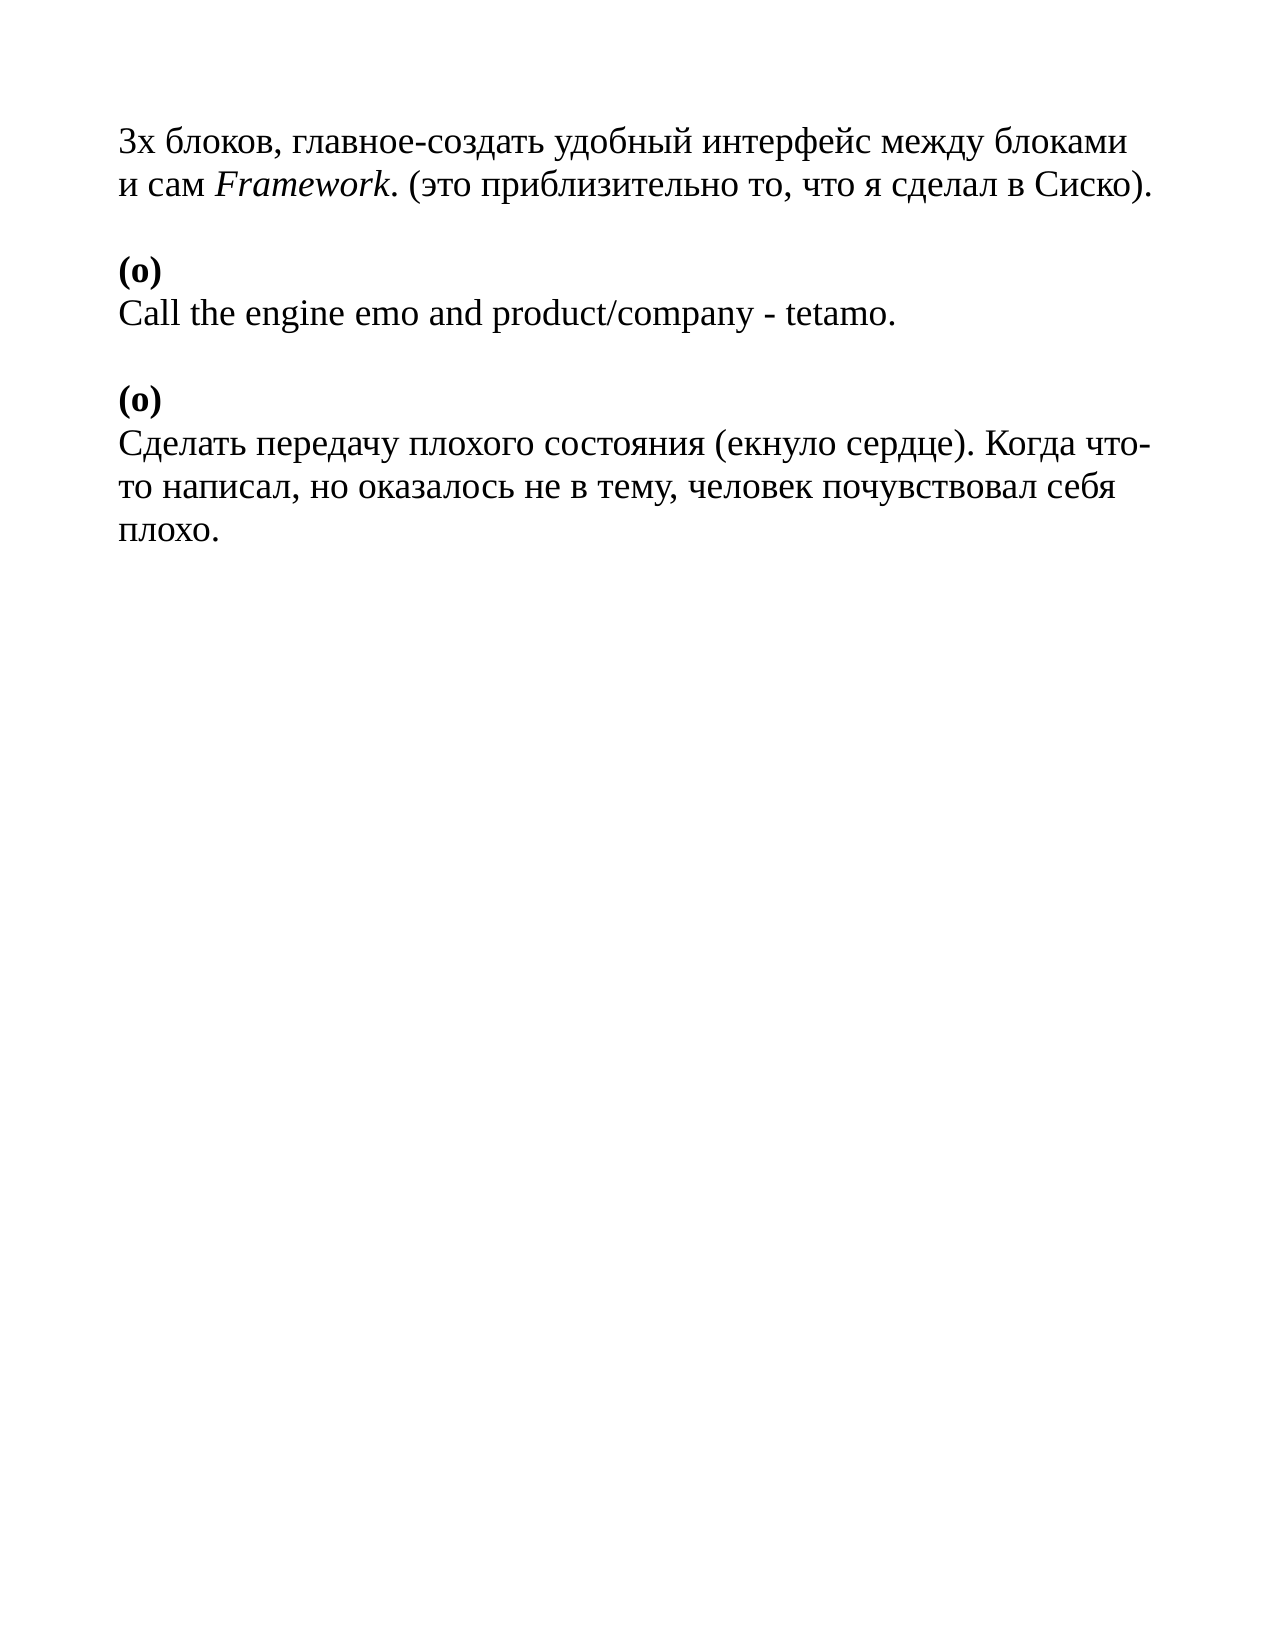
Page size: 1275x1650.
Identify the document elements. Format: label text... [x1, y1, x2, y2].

text Сделать передачу плохого состояния (екнуло сердце). Когда что-то написал, но оказалось не в тему, человек почувствовал себя плохо. [118, 420, 1157, 549]
text (o) [118, 377, 1157, 420]
text Сall the engine emo and product/company - tetamo. [118, 291, 1157, 334]
text (o) [118, 247, 1157, 291]
text 3х блоков, главное-создать удобный интерфейс между блоками и сам Framework. (это приблизительно то, что я сделал в Сиско). [118, 118, 1157, 204]
